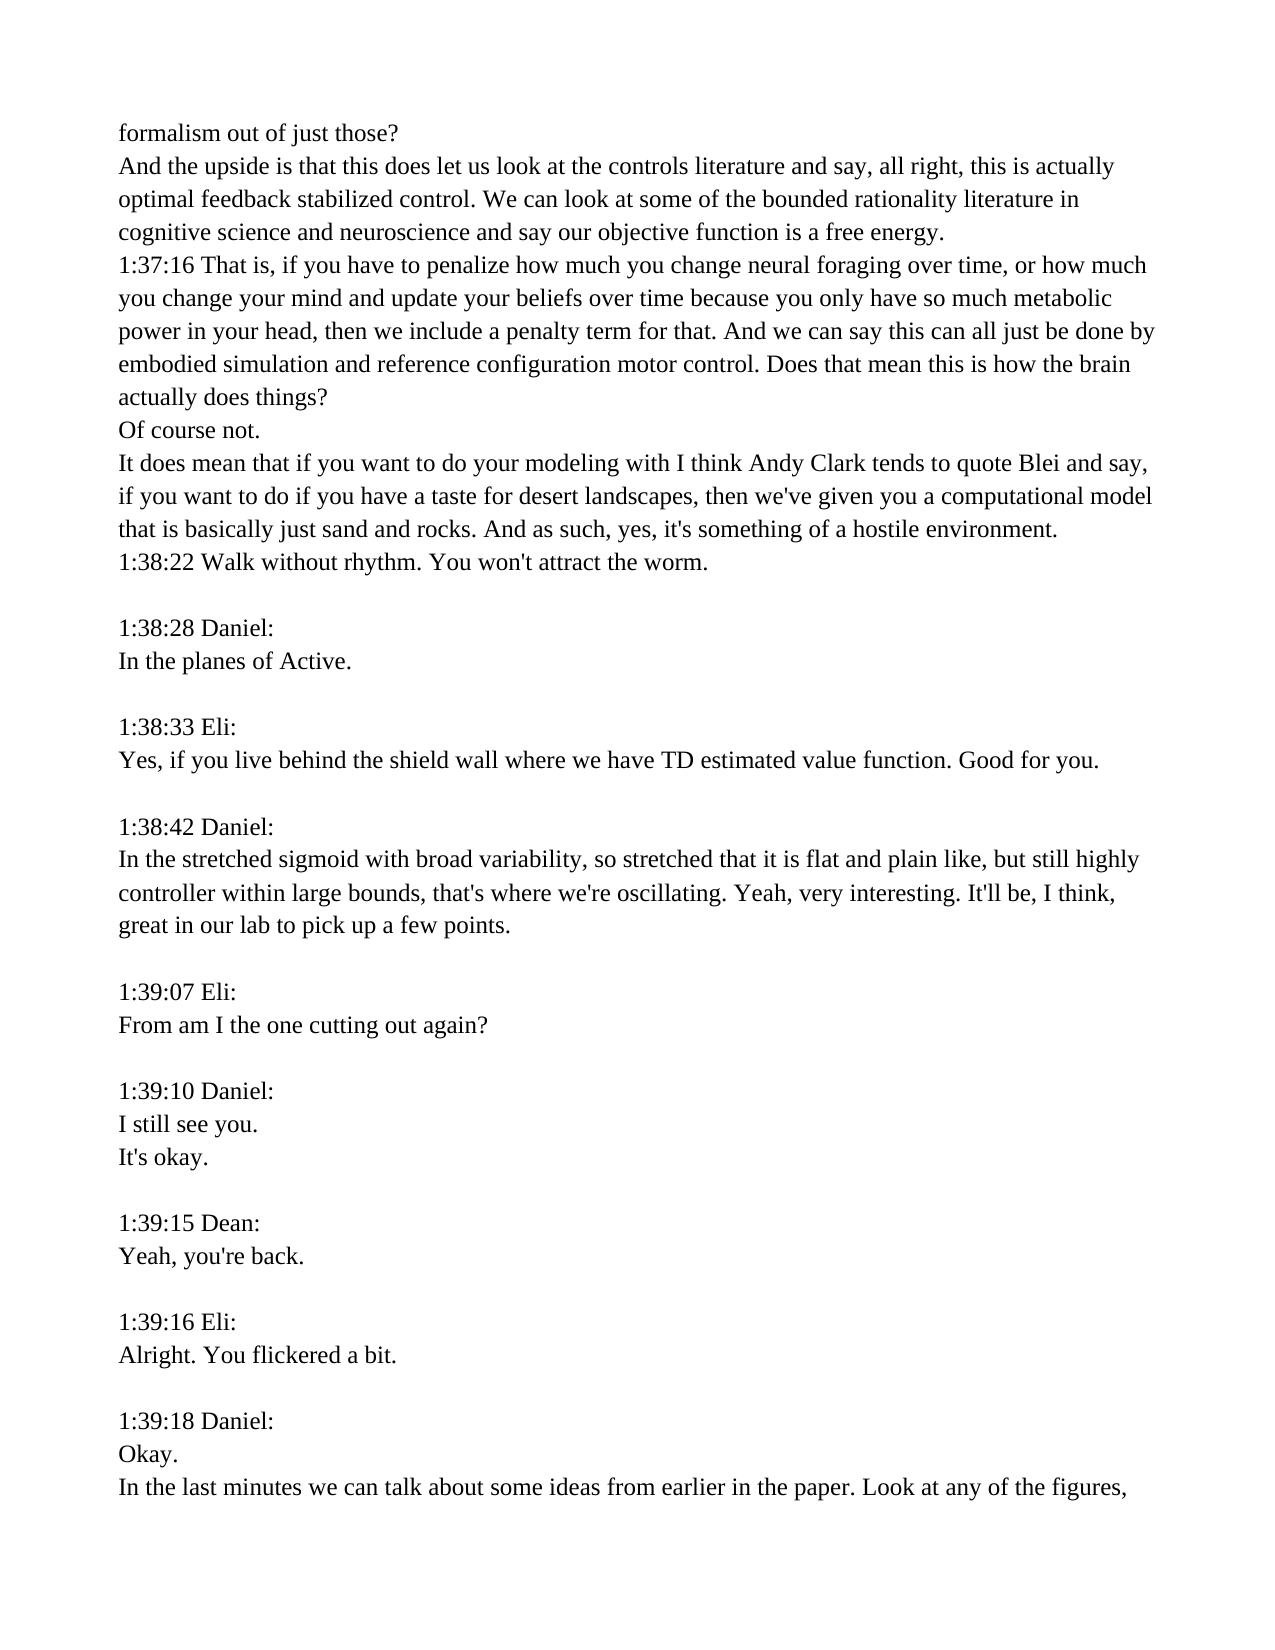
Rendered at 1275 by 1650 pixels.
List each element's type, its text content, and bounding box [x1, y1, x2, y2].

text 1:39:15 Dean: [118, 1208, 1157, 1237]
text 1:38:22 Walk without rhythm. You won't attract the worm. [118, 547, 1157, 576]
text In the last minutes we can talk about some ideas from earlier in the paper. Look at any of the figures, [118, 1472, 1157, 1501]
text Alright. You flickered a bit. [118, 1340, 1157, 1369]
text Yeah, you're back. [118, 1241, 1157, 1269]
text It's okay. [118, 1142, 1157, 1171]
text 1:39:10 Daniel: [118, 1076, 1157, 1104]
text 1:37:16 That is, if you have to penalize how much you change neural foraging over time, or how much you change your mind and update your beliefs over time because you only have so much metabolic power in your head, then we include a penalty term for that. And we can say this can all just be done by embodied simulation and reference configuration motor control. Does that mean this is how the brain actually does things? [118, 250, 1157, 411]
text 1:39:16 Eli: [118, 1307, 1157, 1336]
text In the planes of Active. [118, 646, 1157, 675]
text 1:38:42 Daniel: [118, 812, 1157, 840]
text Of course not. [118, 415, 1157, 444]
text And the upside is that this does let us look at the controls literature and say, all right, this is actually optimal feedback stabilized control. We can look at some of the bounded rationality literature in cognitive science and neuroscience and say our objective function is a free energy. [118, 151, 1157, 246]
text It does mean that if you want to do your modeling with I think Andy Clark tends to quote Blei and say, if you want to do if you have a taste for desert landscapes, then we've given you a computational model that is basically just sand and rocks. And as such, yes, it's something of a hostile environment. [118, 448, 1157, 543]
text Yes, if you live behind the shield wall where we have TD estimated value function. Good for you. [118, 746, 1157, 774]
text 1:39:18 Daniel: [118, 1406, 1157, 1435]
text I still see you. [118, 1109, 1157, 1137]
text formalism out of just those? [118, 118, 1157, 147]
text Okay. [118, 1439, 1157, 1468]
text 1:38:33 Eli: [118, 712, 1157, 741]
text 1:38:28 Daniel: [118, 613, 1157, 642]
text From am I the one cutting out again? [118, 1010, 1157, 1038]
text In the stretched sigmoid with broad variability, so stretched that it is flat and plain like, but still highly controller within large bounds, that's where we're oscillating. Yeah, very interesting. It'll be, I think, great in our lab to pick up a few points. [118, 844, 1157, 939]
text 1:39:07 Eli: [118, 977, 1157, 1005]
